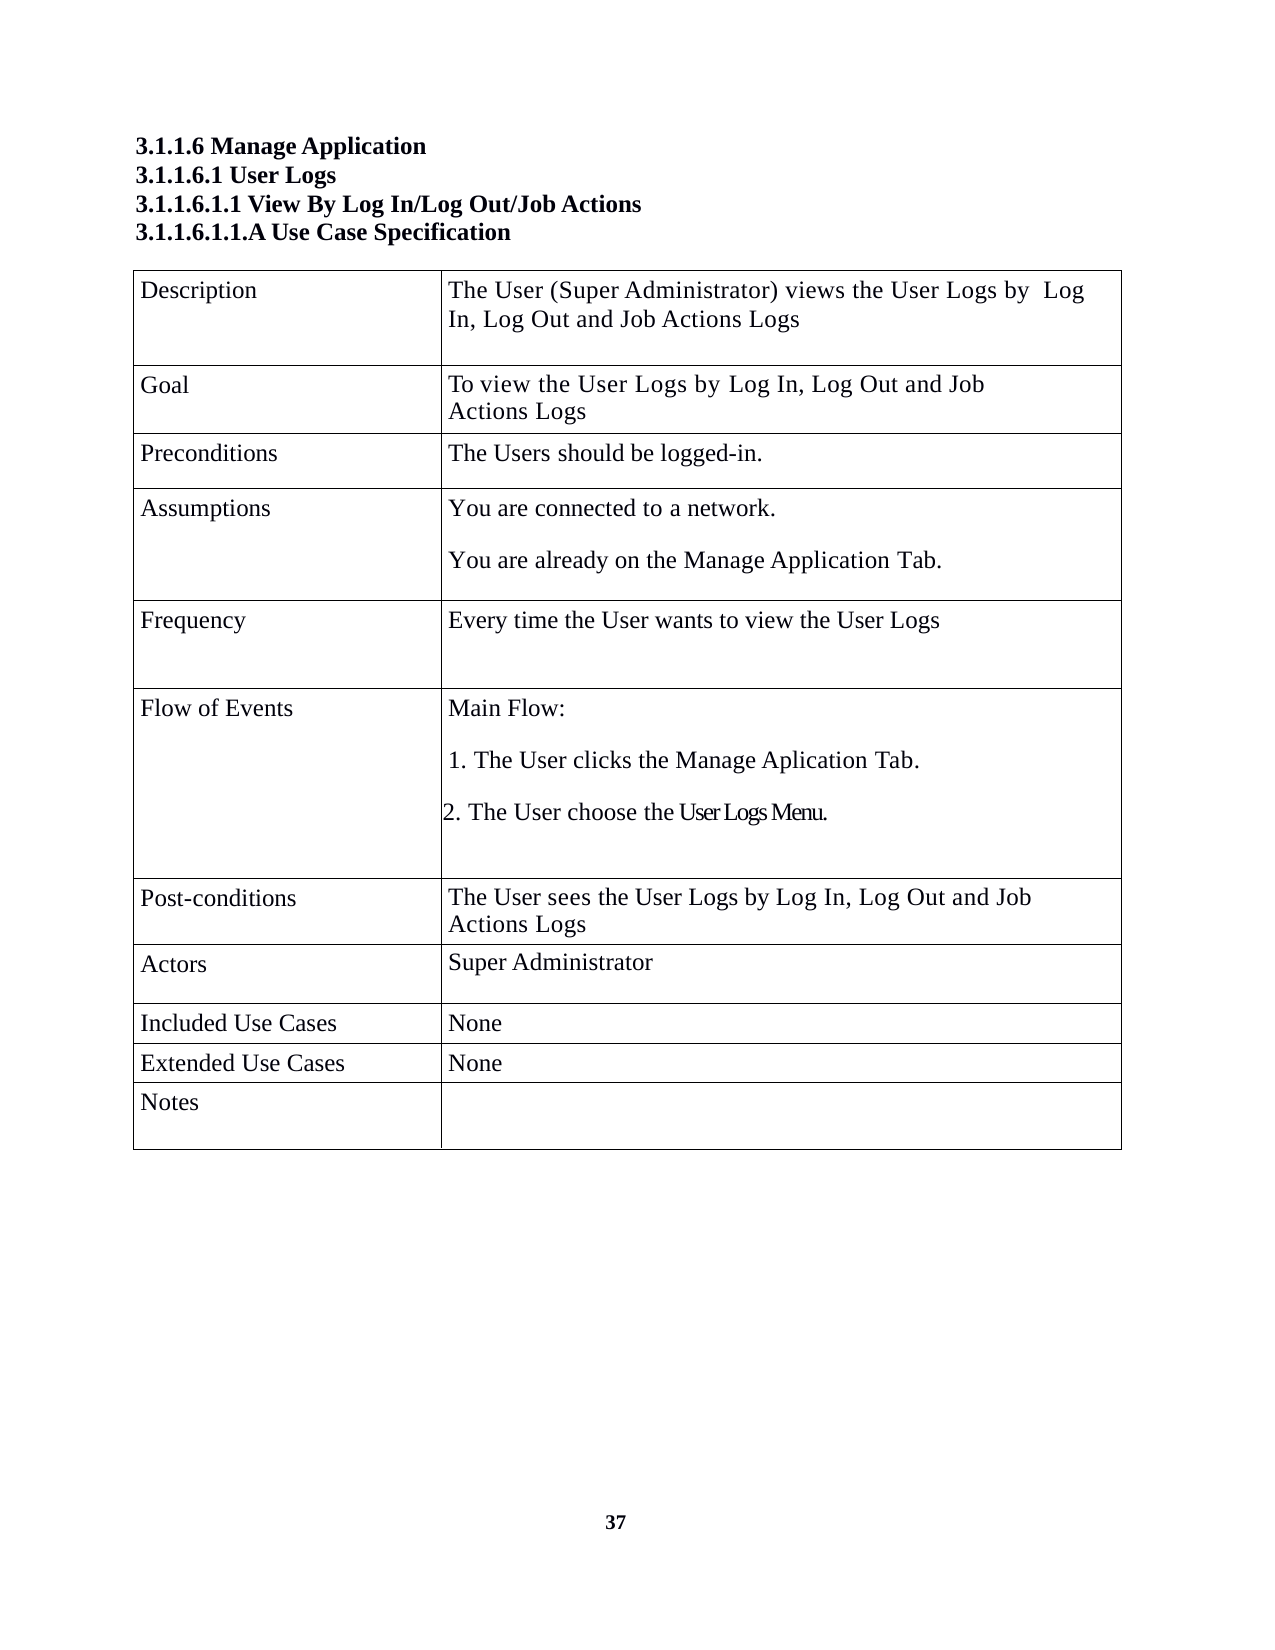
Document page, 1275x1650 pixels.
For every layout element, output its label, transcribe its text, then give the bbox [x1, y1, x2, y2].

table_header Description [134, 271, 441, 365]
table_cell Included Use Cases [134, 1004, 441, 1043]
table_cell Frequency [134, 601, 441, 687]
text 3.1.1.6.1.1.A Use Case Specification [135, 217, 1096, 246]
table_cell Assumptions [134, 489, 441, 600]
table_cell Flow of Events [134, 689, 441, 878]
text 3.1.1.6.1 User Logs [135, 160, 1096, 189]
table_cell Super Administrator [442, 945, 1121, 1003]
table_cell [442, 1083, 1121, 1148]
table_cell Preconditions [134, 434, 441, 488]
table_cell Extended Use Cases [134, 1044, 441, 1082]
table_cell Every time the User wants to view the User Logs [442, 601, 1121, 687]
table_cell The User sees the User Logs by Log In, Log Out and Job Actions Logs [442, 879, 1121, 944]
table_cell Goal [134, 366, 441, 432]
table_cell The Users should be logged-in. [442, 434, 1121, 488]
text 3.1.1.6 Manage Application [135, 131, 1096, 160]
table_cell None [442, 1004, 1121, 1043]
table_cell Actors [134, 945, 441, 1003]
table_cell None [442, 1044, 1121, 1082]
table_header The User (Super Administrator) views the User Logs by Log In, Log Out and Job Actions Logs [442, 271, 1121, 365]
table_cell To view the User Logs by Log In, Log Out and Job Actions Logs [442, 366, 1121, 432]
table_cell Post-conditions [134, 879, 441, 944]
table_cell Notes [134, 1083, 441, 1148]
table_cell You are connected to a network. You are already on the Manage Application Tab. [442, 489, 1121, 600]
text 37 [135, 1510, 1096, 1534]
text 3.1.1.6.1.1 View By Log In/Log Out/Job Actions [135, 189, 1096, 217]
table_cell Main Flow: 1. The User clicks the Manage Aplication Tab. 2. The User choose the User Logs Menu. [442, 689, 1121, 878]
